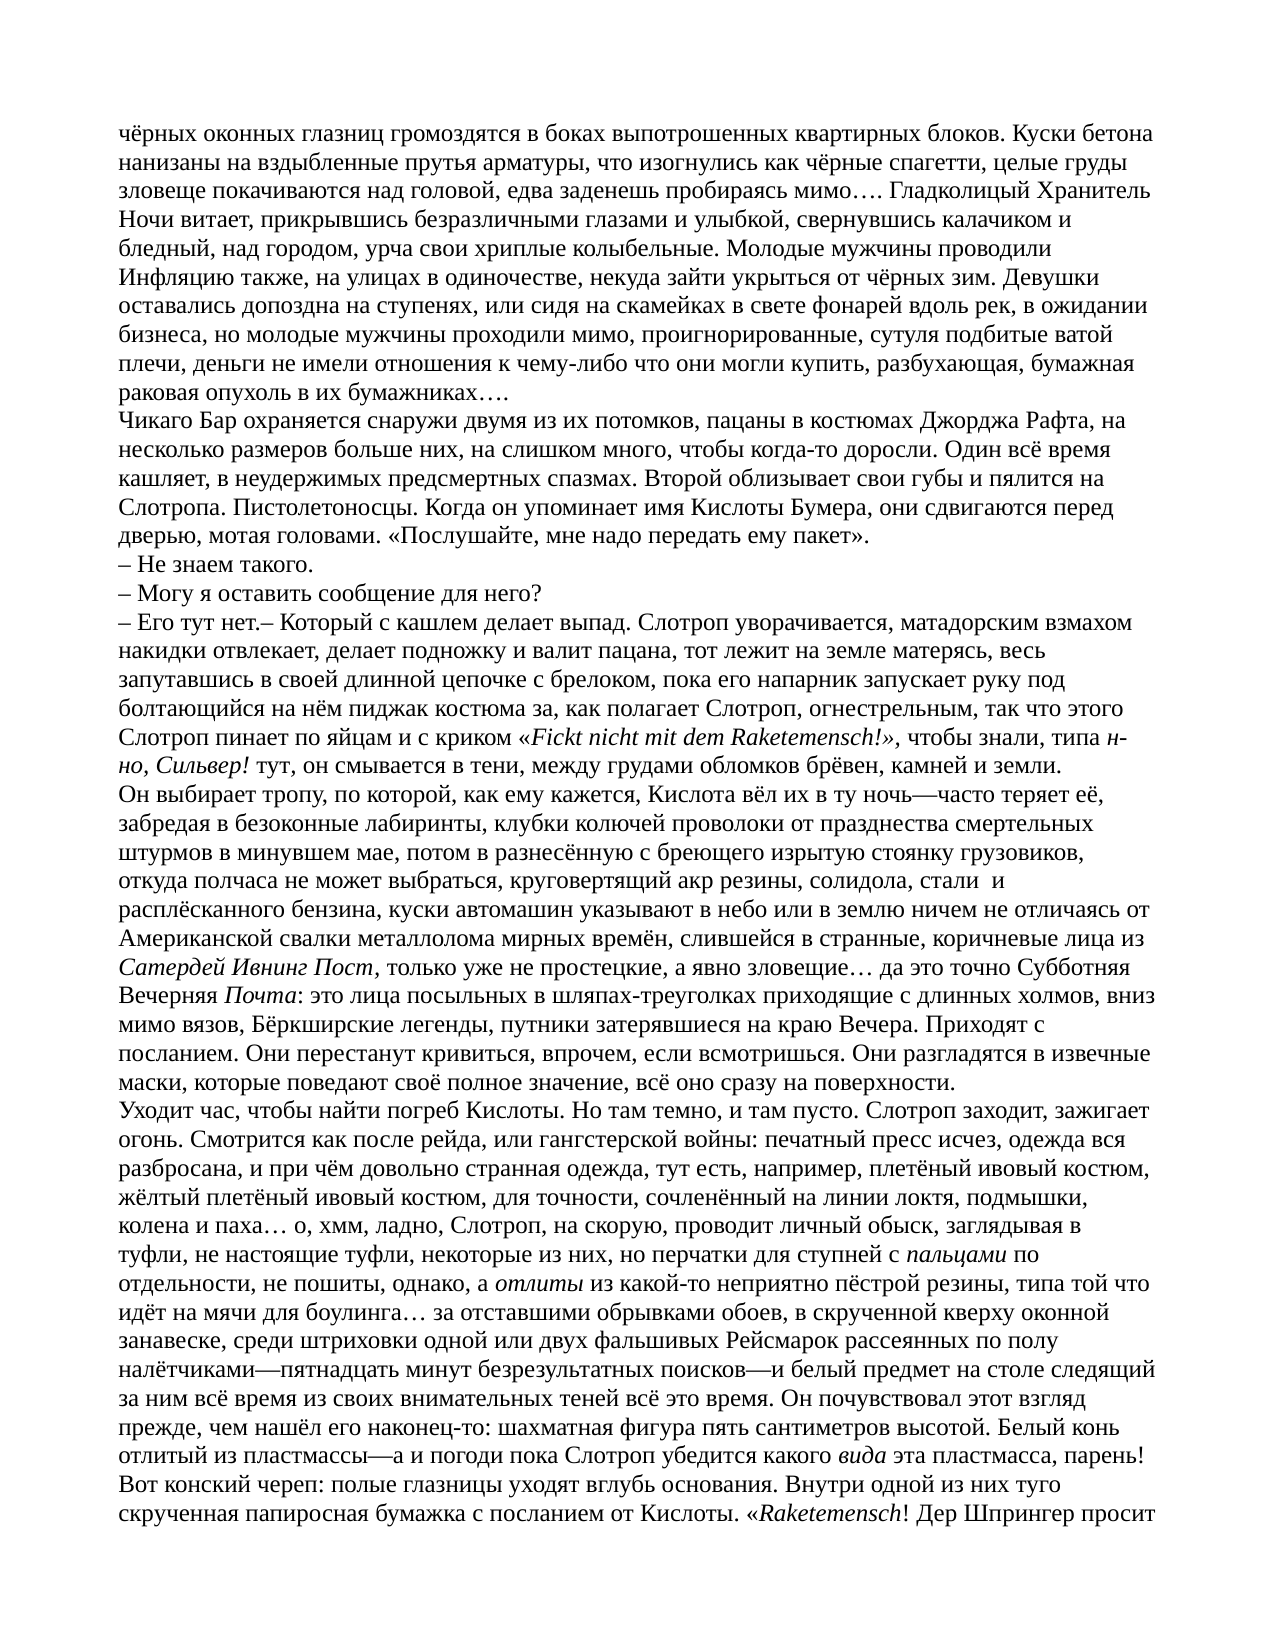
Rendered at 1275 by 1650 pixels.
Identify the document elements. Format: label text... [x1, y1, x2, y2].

text – Могу я оставить сообщение для него? [118, 578, 1157, 607]
text Вот конский череп: полые глазницы уходят вглубь основания. Внутри одной из них туго скрученная папиросная бумажка с посланием от Кислоты. «Raketemensch! Дер Шпрингер просит [118, 1469, 1157, 1527]
text – Не знаем такого. [118, 549, 1157, 578]
text чёрных оконных глазниц громоздятся в боках выпотрошенных квартирных блоков. Куски бетона нанизаны на вздыбленные прутья арматуры, что изогнулись как чёрные спагетти, целые груды зловеще покачиваются над головой, едва заденешь пробираясь мимо…. Гладколицый Хранитель Ночи витает, прикрывшись безразличными глазами и улыбкой, свернувшись калачиком и бледный, над городом, урча свои хриплые колыбельные. Молодые мужчины проводили Инфляцию также, на улицах в одиночестве, некуда зайти укрыться от чёрных зим. Девушки оставались допоздна на ступенях, или сидя на скамейках в свете фонарей вдоль рек, в ожидании бизнеса, но молодые мужчины проходили мимо, проигнорированные, сутуля подбитые ватой плечи, деньги не имели отношения к чему-либо что они могли купить, разбухающая, бумажная раковая опухоль в их бумажниках…. [118, 118, 1157, 406]
text – Его тут нет.– Который с кашлем делает выпад. Слотроп уворачивается, матадорским взмахом накидки отвлекает, делает подножку и валит пацана, тот лежит на земле матерясь, весь запутавшись в своей длинной цепочке с брелоком, пока его напарник запускает руку под болтающийся на нём пиджак костюма за, как полагает Слотроп, огнестрельным, так что этого Слотроп пинает по яйцам и с криком «Fickt nicht mit dem Raketemensch!», чтобы знали, типа н-но, Сильвер! тут, он смывается в тени, между грудами обломков брёвен, камней и земли. [118, 607, 1157, 779]
text Уходит час, чтобы найти погреб Кислоты. Но там темно, и там пусто. Слотроп заходит, зажигает огонь. Смотрится как после рейда, или гангстерской войны: печатный пресс исчез, одежда вся разбросана, и при чём довольно странная одежда, тут есть, например, плетёный ивовый костюм, жёлтый плетёный ивовый костюм, для точности, сочленённый на линии локтя, подмышки, колена и паха… о, хмм, ладно, Слотроп, на скорую, проводит личный обыск, заглядывая в туфли, не настоящие туфли, некоторые из них, но перчатки для ступней с пальцами по отдельности, не пошиты, однако, а отлиты из какой-то неприятно пёстрой резины, типа той что идёт на мячи для боулинга… за отставшими обрывками обоев, в скрученной кверху оконной занавеске, среди штриховки одной или двух фальшивых Рейсмарок рассеянных по полу налётчиками—пятнадцать минут безрезультатных поисков—и белый предмет на столе следящий за ним всё время из своих внимательных теней всё это время. Он почувствовал этот взгляд прежде, чем нашёл его наконец-то: шахматная фигура пять сантиметров высотой. Белый конь отлитый из пластмассы—а и погоди пока Слотроп убедится какого вида эта пластмасса, парень! [118, 1096, 1157, 1469]
text Он выбирает тропу, по которой, как ему кажется, Кислота вёл их в ту ночь—часто теряет её, забредая в безоконные лабиринты, клубки колючей проволоки от празднества смертельных штурмов в минувшем мае, потом в разнесённую с бреющего изрытую стоянку грузовиков, откуда полчаса не может выбраться, круговертящий акр резины, солидола, стали и расплёсканного бензина, куски автомашин указывают в небо или в землю ничем не отличаясь от Американской свалки металлолома мирных времён, слившейся в странные, коричневые лица из Сатердей Ивнинг Пост, только уже не простецкие, а явно зловещие… да это точно Субботняя Вечерняя Почта: это лица посыльных в шляпах-треуголках приходящие с длинных холмов, вниз мимо вязов, Бёркширские легенды, путники затерявшиеся на краю Вечера. Приходят с посланием. Они перестанут кривиться, впрочем, если всмотришься. Они разгладятся в извечные маски, которые поведают своё полное значение, всё оно сразу на поверхности. [118, 779, 1157, 1096]
text Чикаго Бар охраняется снаружи двумя из их потомков, пацаны в костюмах Джорджа Рафта, на несколько размеров больше них, на слишком много, чтобы когда-то доросли. Один всё время кашляет, в неудержимых предсмертных спазмах. Второй облизывает свои губы и пялится на Слотропа. Пистолетоносцы. Когда он упоминает имя Кислоты Бумера, они сдвигаются перед дверью, мотая головами. «Послушайте, мне надо передать ему пакет». [118, 406, 1157, 549]
